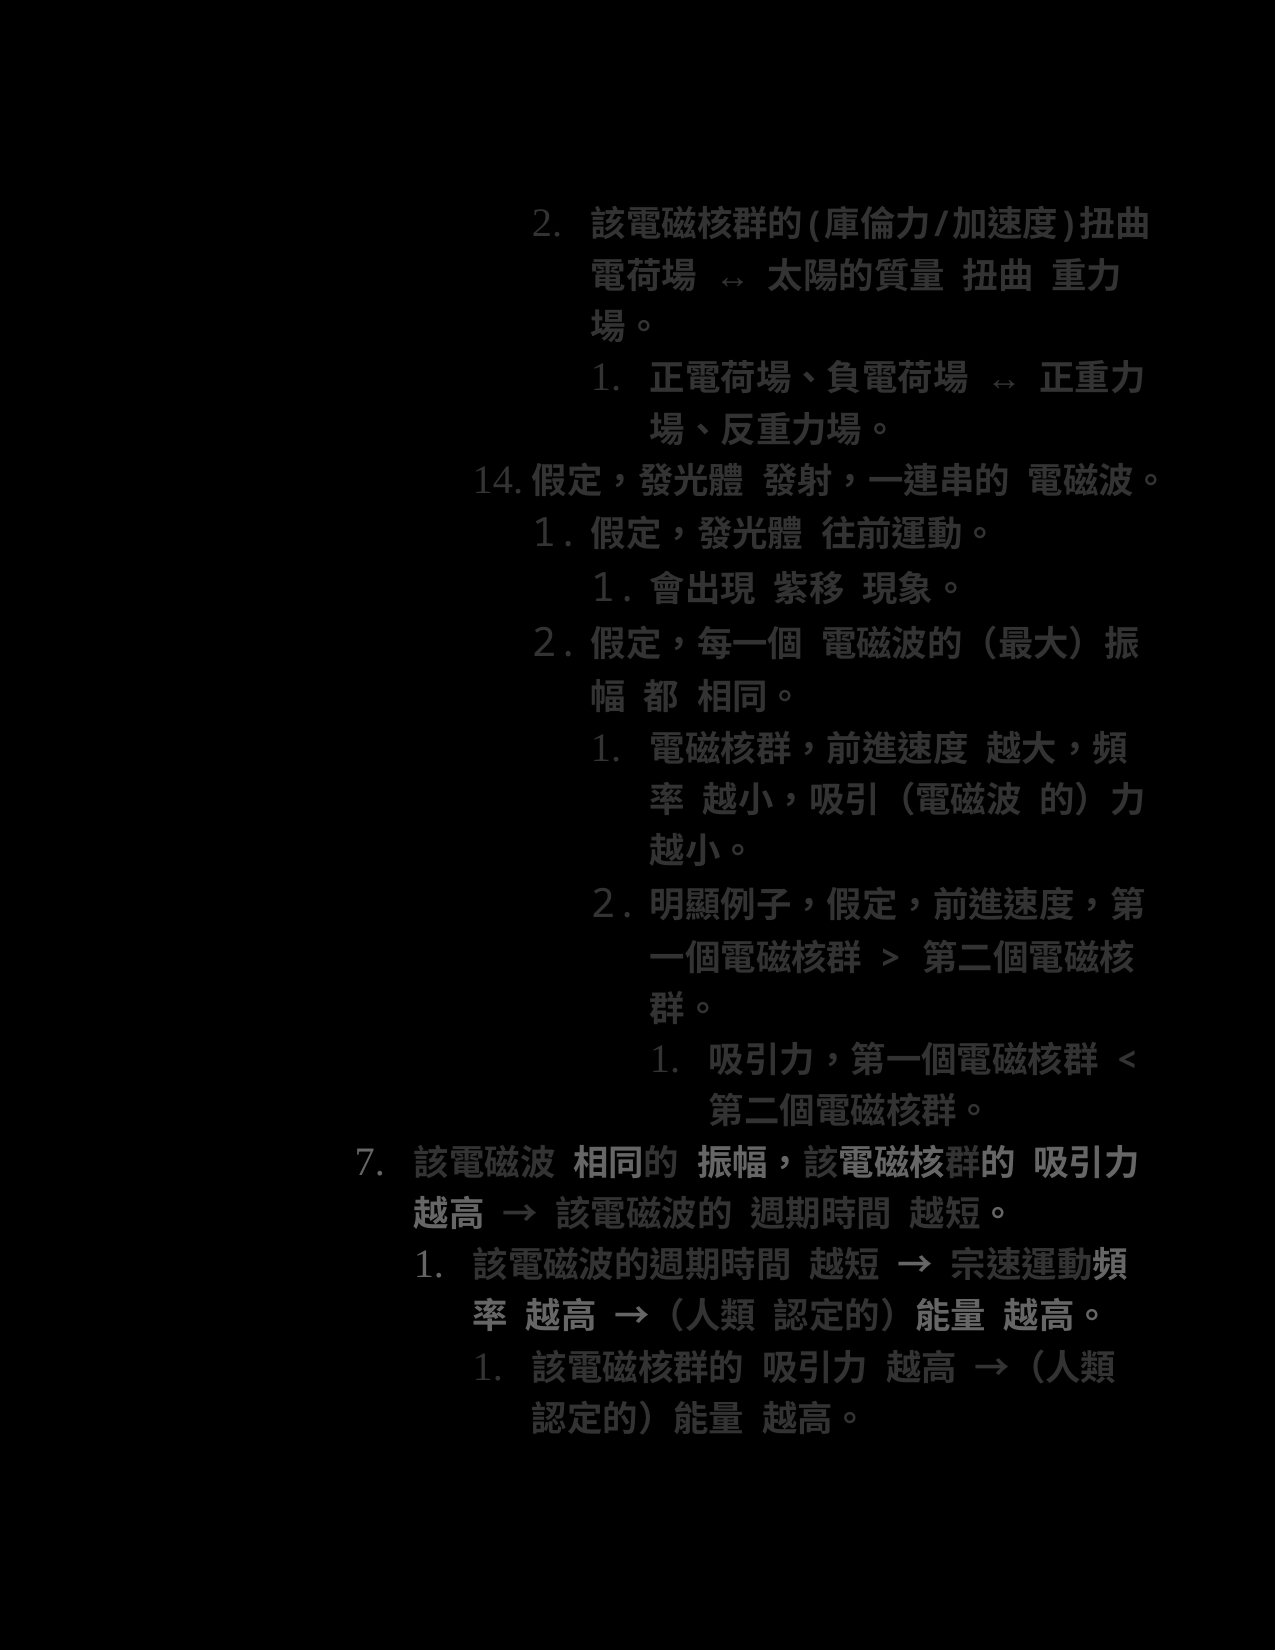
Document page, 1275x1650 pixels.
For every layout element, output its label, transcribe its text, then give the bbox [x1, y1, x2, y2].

list 正電荷場、負電荷場 ↔ 正重力場、反重力場。 [591, 350, 1157, 452]
list 該電磁波的週期時間 越短 → 宗速運動頻率 越高 →（人類 認定的）能量 越高。 [413, 1237, 1157, 1339]
list 會出現 紫移 現象。 [591, 558, 1157, 614]
list 該電磁波 相同的 振幅，該電磁核群的 吸引力 越高 → 該電磁波的 週期時間 越短。 [354, 1134, 1157, 1237]
list 假定，發光體 發射，一連串的 電磁波。 [472, 452, 1157, 503]
list 該電磁核群的(庫倫力/加速度)扭曲 電荷場 ↔ 太陽的質量 扭曲 重力場。 [532, 196, 1157, 350]
list 假定，發光體 往前運動。 [532, 503, 1157, 558]
list 假定，每一個 電磁波的（最大）振幅 都 相同。 [532, 614, 1157, 720]
list 電磁核群，前進速度 越大，頻率 越小，吸引（電磁波 的）力 越小。 [591, 720, 1157, 874]
list 吸引力，第一個電磁核群 < 第二個電磁核群。 [649, 1031, 1157, 1134]
list 明顯例子，假定，前進速度，第一個電磁核群 > 第二個電磁核群。 [591, 874, 1157, 1031]
list 該電磁核群的 吸引力 越高 →（人類 認定的）能量 越高。 [472, 1339, 1157, 1442]
